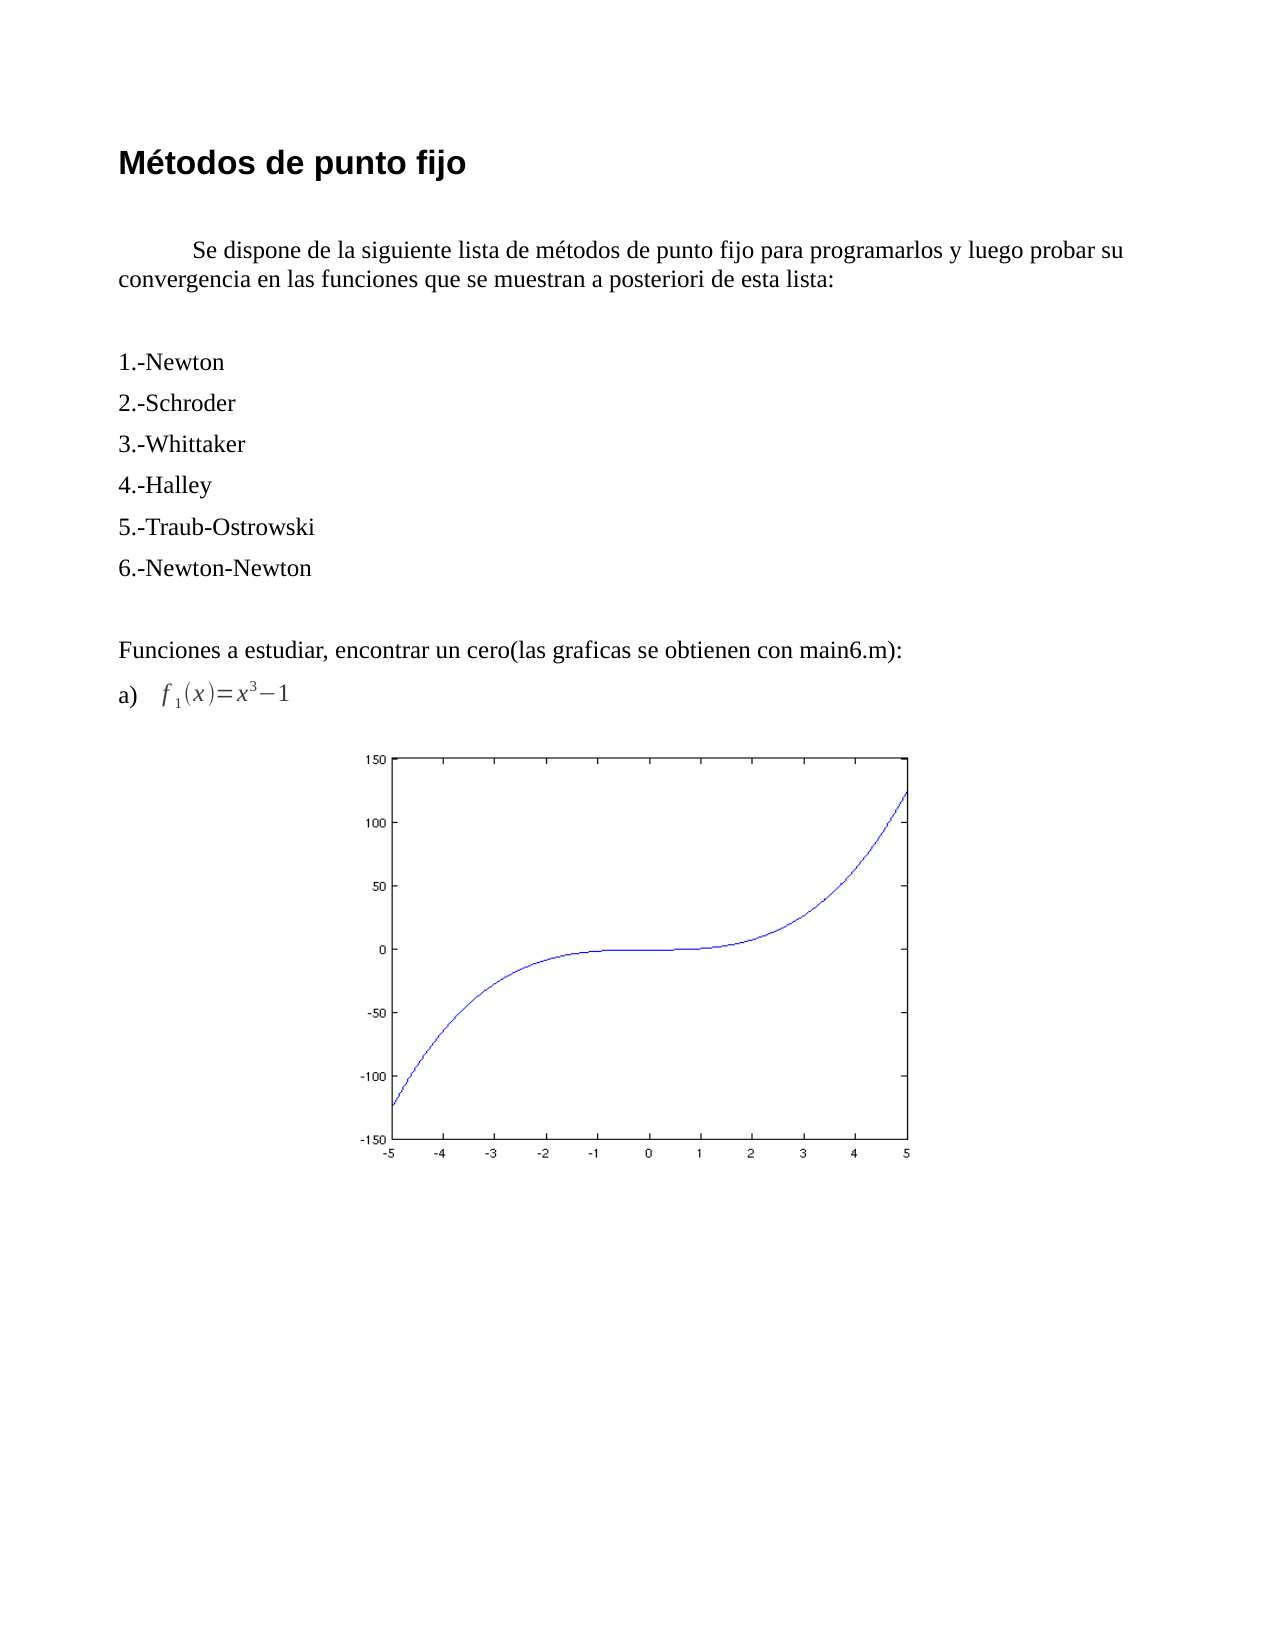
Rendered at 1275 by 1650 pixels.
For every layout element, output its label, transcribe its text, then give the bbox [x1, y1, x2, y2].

text Funciones a estudiar, encontrar un cero(las graficas se obtienen con main6.m): [118, 636, 1157, 664]
text 5.-Traub-Ostrowski [118, 512, 1157, 541]
text 1.-Newton [118, 347, 1157, 376]
text a) [118, 677, 1157, 712]
text 4.-Halley [118, 471, 1157, 499]
text 3.-Whittaker [118, 429, 1157, 458]
text 2.-Schroder [118, 388, 1157, 417]
subtitle Métodos de punto fijo [118, 143, 1157, 182]
text Se dispone de la siguiente lista de métodos de punto fijo para programarlos y luego probar su convergencia en las funciones que se muestran a posteriori de esta lista: [118, 236, 1157, 293]
picture [305, 724, 970, 1190]
text 6.-Newton-Newton [118, 553, 1157, 582]
